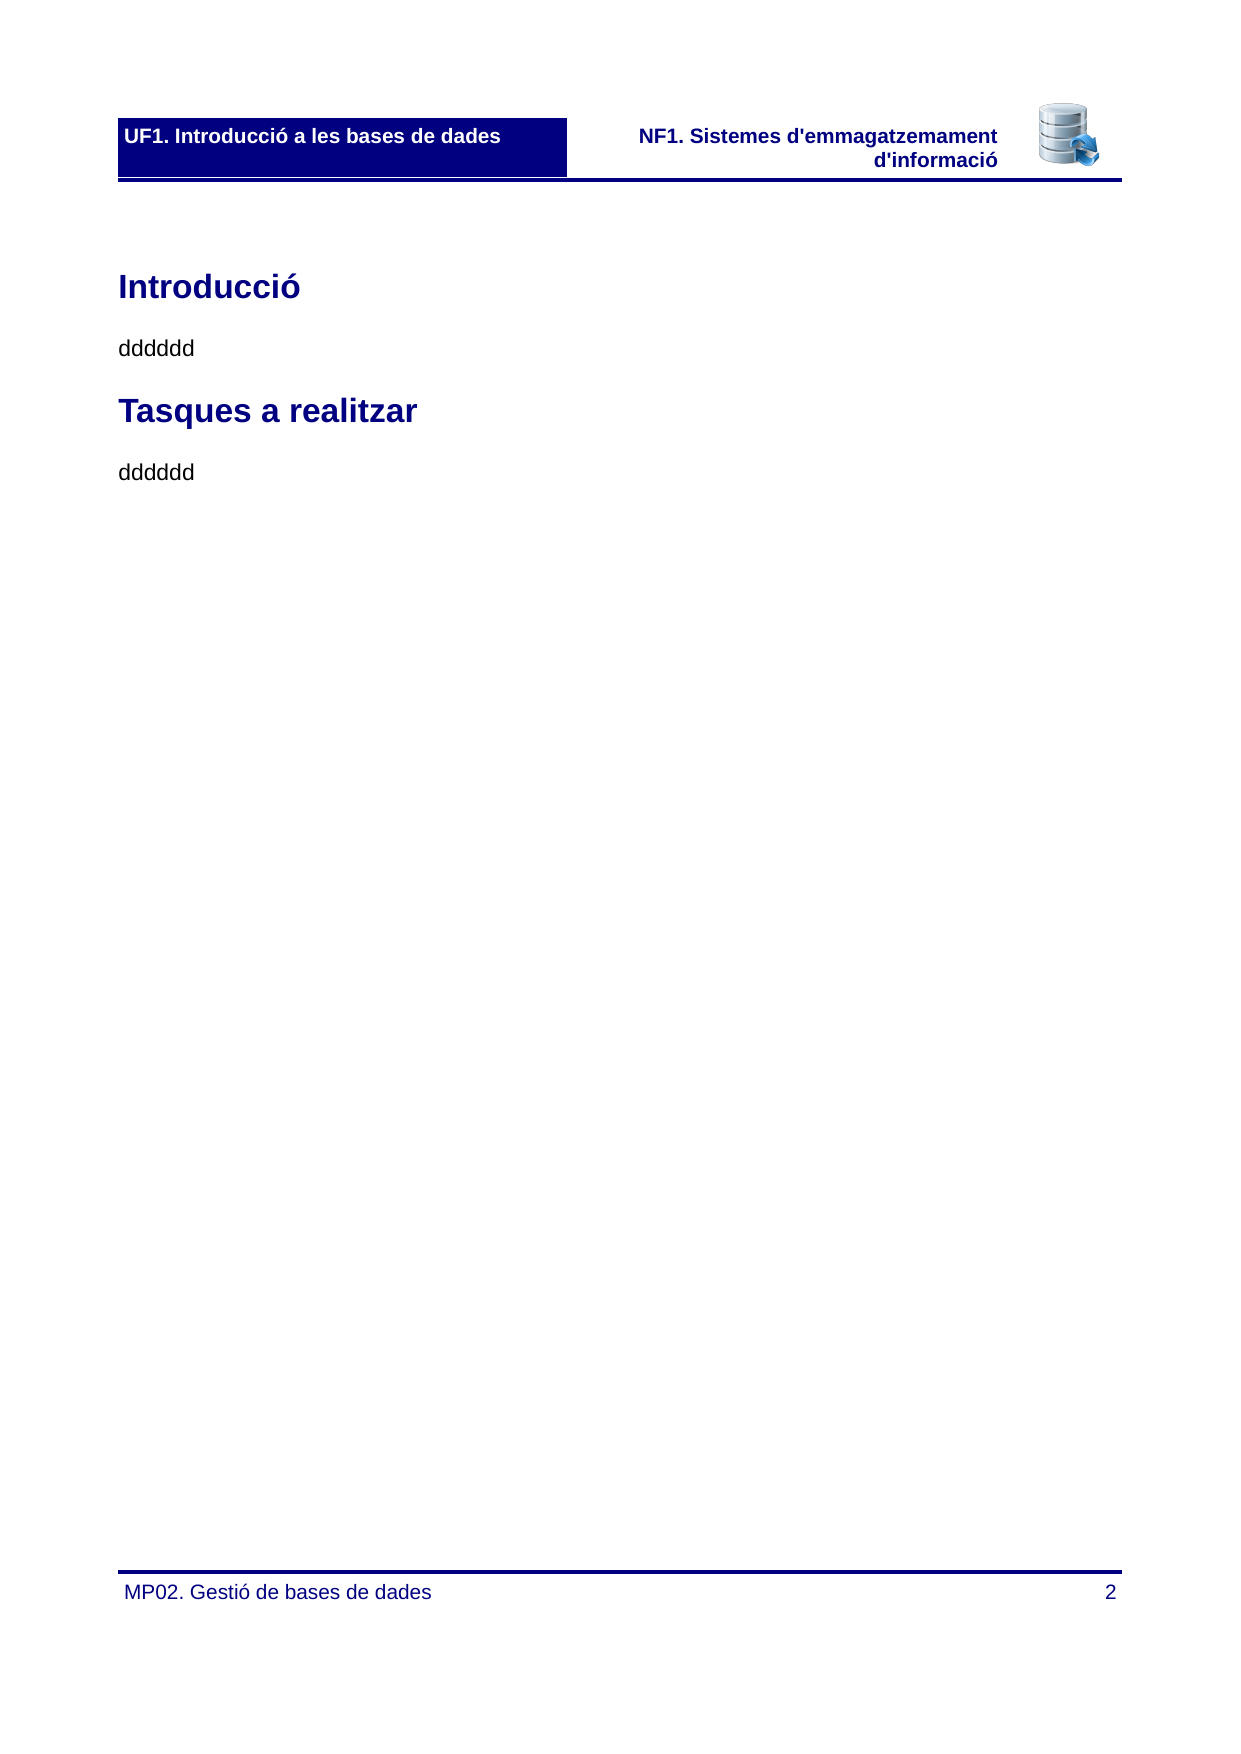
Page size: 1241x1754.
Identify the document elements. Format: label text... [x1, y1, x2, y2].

picture [1035, 101, 1100, 166]
subtitle Tasques a realitzar [118, 391, 1122, 429]
text dddddd [118, 459, 1122, 485]
text dddddd [118, 335, 1122, 361]
subtitle Introducció [118, 267, 1122, 306]
